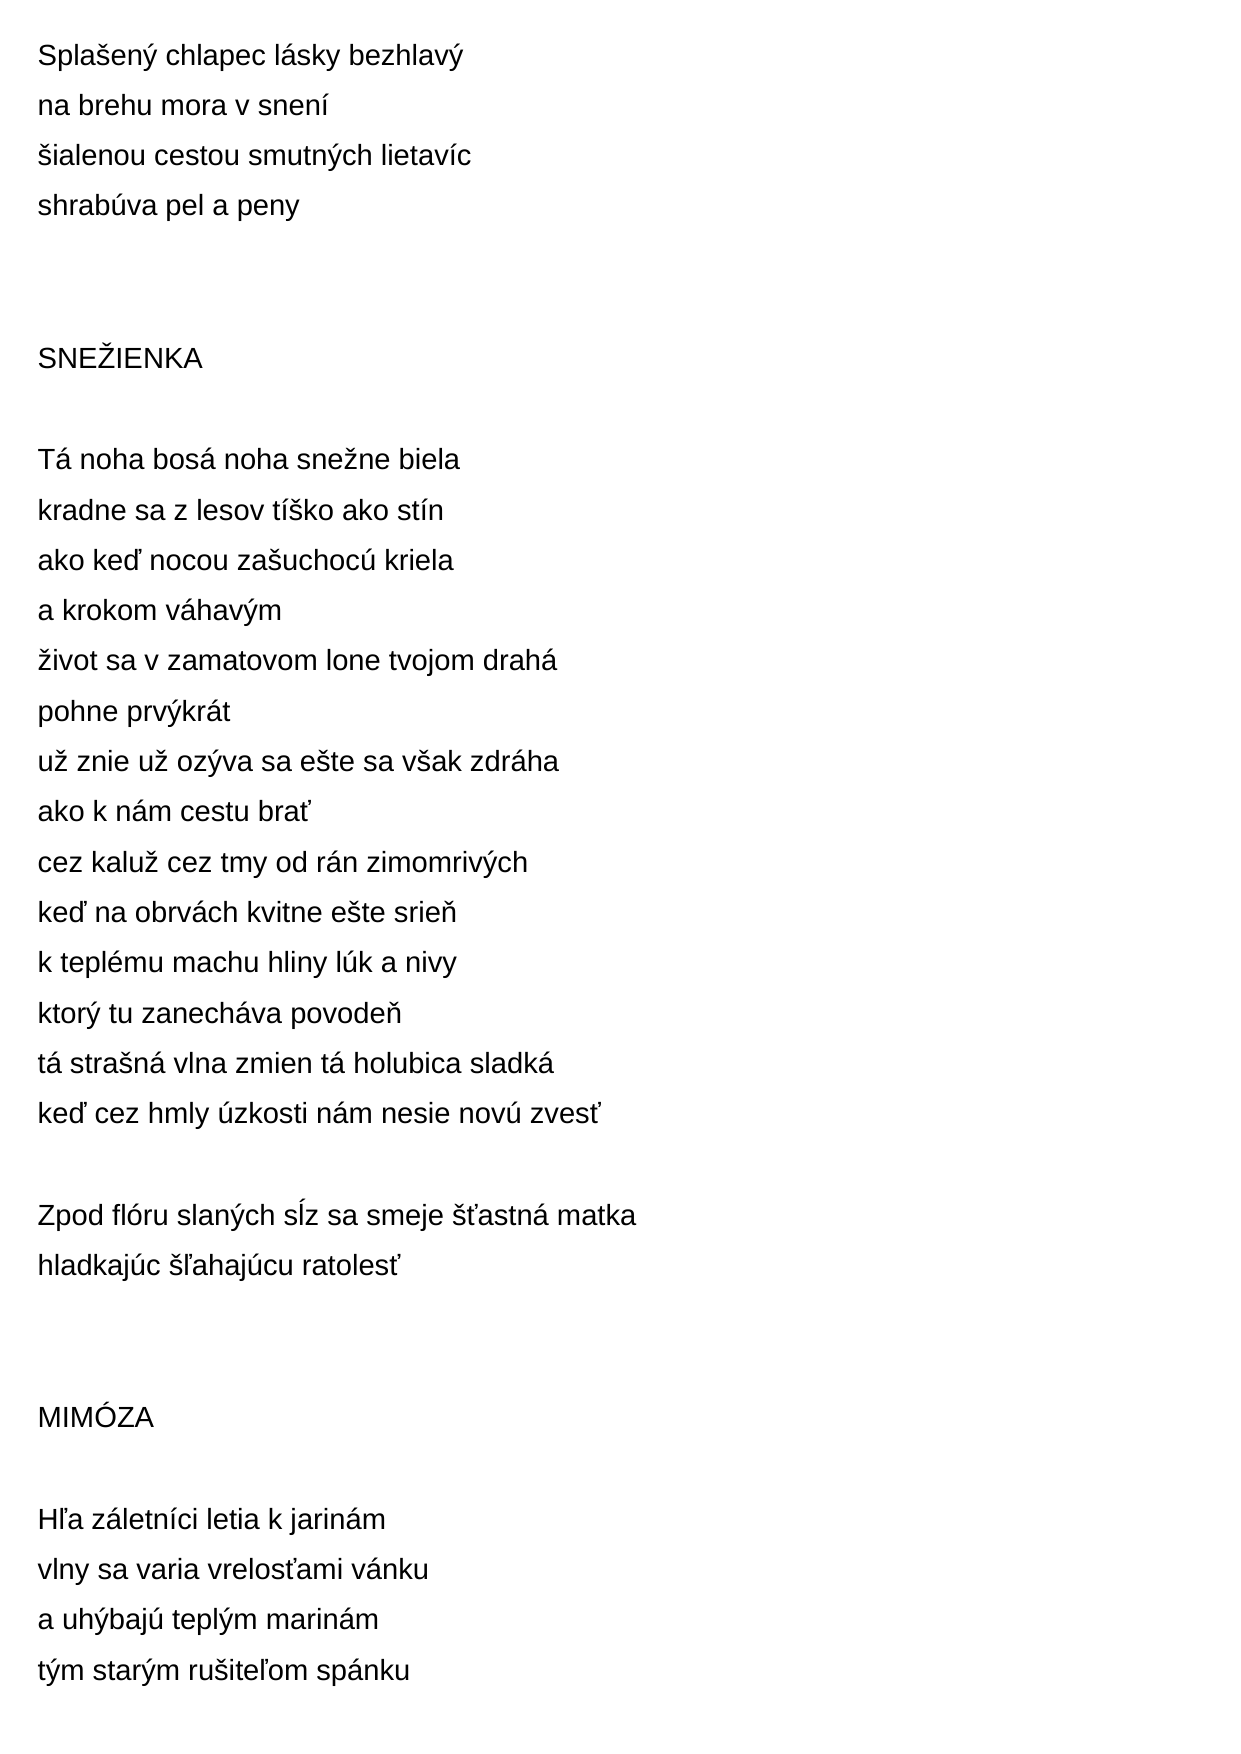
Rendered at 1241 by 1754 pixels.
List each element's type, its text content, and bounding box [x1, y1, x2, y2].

text na brehu mora v snení [37, 88, 1089, 121]
text a krokom váhavým [37, 593, 1089, 627]
text pohne prvýkrát [37, 694, 1089, 727]
text Tá noha bosá noha snežne biela [37, 442, 1089, 476]
text ktorý tu zanecháva povodeň [37, 996, 1089, 1029]
text cez kaluž cez tmy od rán zimomrivých [37, 845, 1089, 878]
text Zpod flóru slaných sĺz sa smeje šťastná matka [37, 1198, 1089, 1231]
subtitle MIMÓZA [37, 1400, 1089, 1434]
text Splašený chlapec lásky bezhlavý [37, 37, 1089, 71]
subtitle SNEŽIENKA [37, 341, 1089, 374]
text Hľa záletníci letia k jarinám [37, 1502, 1089, 1535]
text šialenou cestou smutných lietavíc [37, 138, 1089, 172]
text k teplému machu hliny lúk a nivy [37, 945, 1089, 979]
text tá strašná vlna zmien tá holubica sladká [37, 1046, 1089, 1079]
text hladkajúc šľahajúcu ratolesť [37, 1248, 1089, 1281]
text keď na obrvách kvitne ešte srieň [37, 895, 1089, 928]
text ako keď nocou zašuchocú kriela [37, 543, 1089, 576]
text vlny sa varia vrelosťami vánku [37, 1552, 1089, 1586]
text kradne sa z lesov tíško ako stín [37, 492, 1089, 526]
text život sa v zamatovom lone tvojom drahá [37, 643, 1089, 677]
text už znie už ozýva sa ešte sa však zdráha [37, 744, 1089, 778]
text tým starým rušiteľom spánku [37, 1653, 1089, 1686]
text keď cez hmly úzkosti nám nesie novú zvesť [37, 1096, 1089, 1130]
text shrabúva pel a peny [37, 188, 1089, 222]
text a uhýbajú teplým marinám [37, 1602, 1089, 1636]
text ako k nám cestu brať [37, 794, 1089, 828]
